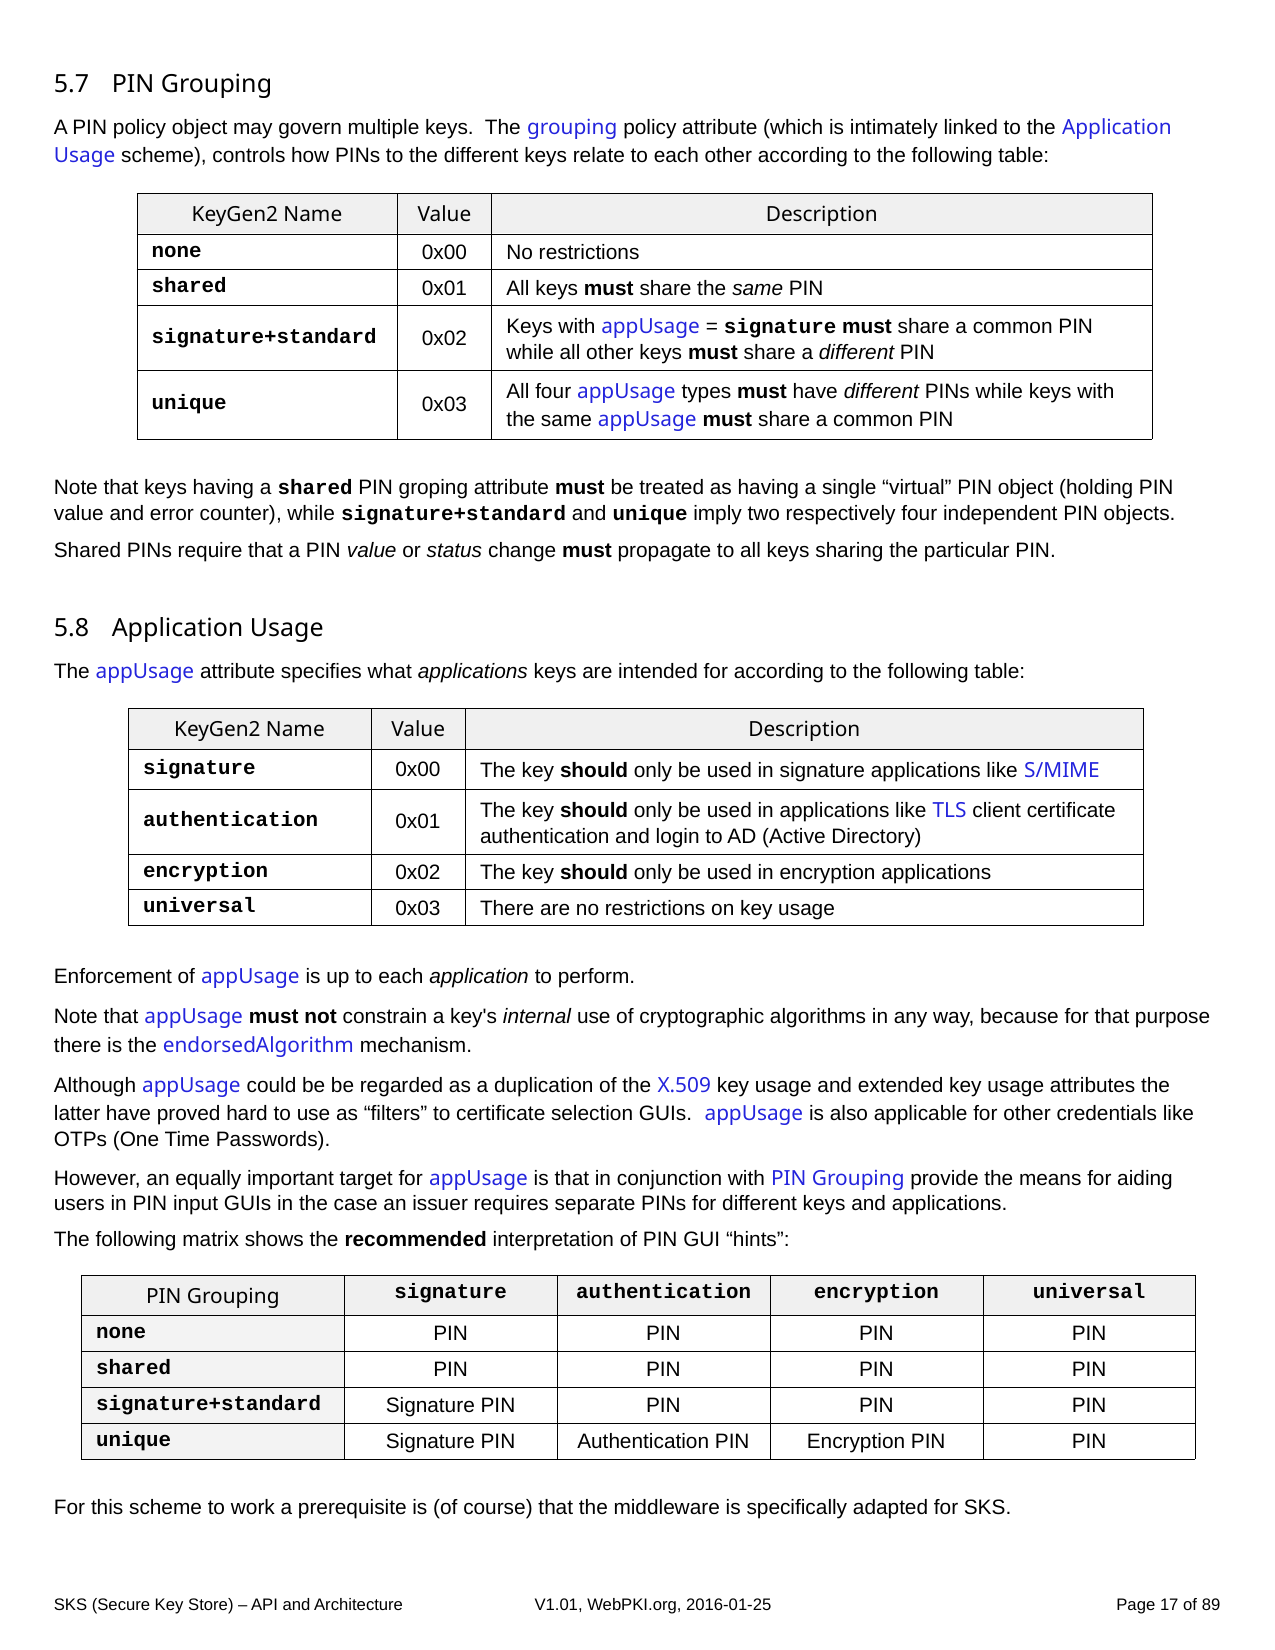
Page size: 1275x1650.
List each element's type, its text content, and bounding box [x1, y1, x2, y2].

table_cell unique [138, 371, 397, 439]
table_cell PIN [558, 1352, 770, 1387]
text The appUsage attribute specifies what applications keys are intended for according to the following table: [54, 656, 1221, 708]
table_cell signature+standard [82, 1388, 344, 1423]
table_header PIN Grouping [82, 1276, 344, 1315]
table_cell PIN [345, 1316, 557, 1351]
table_cell authentication [129, 790, 371, 853]
table_cell Authentication PIN [558, 1424, 770, 1459]
table_header KeyGen2 Name [138, 194, 397, 233]
subtitle Application Usage [54, 609, 1221, 643]
table_cell Signature PIN [345, 1388, 557, 1423]
table_cell No restrictions [492, 235, 1152, 269]
table_header universal [984, 1276, 1195, 1315]
table_cell PIN [558, 1316, 770, 1351]
table_cell PIN [558, 1388, 770, 1423]
table_cell PIN [984, 1424, 1195, 1459]
table_cell There are no restrictions on key usage [466, 890, 1143, 925]
table_cell none [82, 1316, 344, 1351]
table_cell All four appUsage types must have different PINs while keys with the same appUsage must share a common PIN [492, 371, 1152, 439]
text The following matrix shows the recommended interpretation of PIN GUI “hints”: [54, 1227, 1221, 1251]
text Enforcement of appUsage is up to each application to perform. [54, 961, 1221, 989]
table_cell PIN [771, 1388, 983, 1423]
table_header Value [372, 709, 465, 749]
table_cell 0x00 [398, 235, 491, 269]
table_cell encryption [129, 855, 371, 889]
table_cell signature+standard [138, 306, 397, 370]
table_cell 0x02 [372, 855, 465, 889]
table_header signature [345, 1276, 557, 1315]
table_cell shared [138, 270, 397, 305]
text However, an equally important target for appUsage is that in conjunction with PIN Grouping provide the means for aiding users in PIN input GUIs in the case an issuer requires separate PINs for different keys and applications. [54, 1163, 1221, 1215]
table_cell PIN [984, 1352, 1195, 1387]
table_cell The key should only be used in encryption applications [466, 855, 1143, 889]
table_cell 0x01 [372, 790, 465, 853]
table_header KeyGen2 Name [129, 709, 371, 749]
table_cell shared [82, 1352, 344, 1387]
table_cell 0x03 [398, 371, 491, 439]
table_cell All keys must share the same PIN [492, 270, 1152, 305]
table_header Value [398, 194, 491, 233]
text Note that keys having a shared PIN groping attribute must be treated as having a single “virtual” PIN object (holding PIN value and error counter), while signature+standard and unique imply two respectively four independent PIN objects. [54, 474, 1221, 526]
text A PIN policy object may govern multiple keys. The grouping policy attribute (which is intimately linked to the Application Usage scheme), controls how PINs to the different keys relate to each other according to the following table: [54, 112, 1221, 193]
table_cell 0x03 [372, 890, 465, 925]
table_cell PIN [771, 1352, 983, 1387]
text Shared PINs require that a PIN value or status change must propagate to all keys sharing the particular PIN. [54, 538, 1221, 562]
subtitle PIN Grouping [54, 66, 1221, 100]
table_header encryption [771, 1276, 983, 1315]
table_cell Keys with appUsage = signature must share a common PIN while all other keys must share a different PIN [492, 306, 1152, 370]
text For this scheme to work a prerequisite is (of course) that the middleware is specifically adapted for SKS. [54, 1495, 1221, 1519]
table_cell universal [129, 890, 371, 925]
table_cell The key should only be used in applications like TLS client certificate authentication and login to AD (Active Directory) [466, 790, 1143, 853]
table_cell 0x00 [372, 750, 465, 789]
text Although appUsage could be be regarded as a duplication of the X.509 key usage and extended key usage attributes the latter have proved hard to use as “filters” to certificate selection GUIs. appUsage is also applicable for other credentials like OTPs (One Time Passwords). [54, 1070, 1221, 1151]
table_cell Signature PIN [345, 1424, 557, 1459]
table_cell none [138, 235, 397, 269]
table_cell 0x01 [398, 270, 491, 305]
table_cell signature [129, 750, 371, 789]
table_cell PIN [984, 1388, 1195, 1423]
table_header Description [466, 709, 1143, 749]
table_cell Encryption PIN [771, 1424, 983, 1459]
table_cell 0x02 [398, 306, 491, 370]
table_cell PIN [984, 1316, 1195, 1351]
text Note that appUsage must not constrain a key's internal use of cryptographic algorithms in any way, because for that purpose there is the endorsedAlgorithm mechanism. [54, 1001, 1221, 1058]
table_cell PIN [771, 1316, 983, 1351]
table_cell PIN [345, 1352, 557, 1387]
table_cell The key should only be used in signature applications like S/MIME [466, 750, 1143, 789]
table_header authentication [558, 1276, 770, 1315]
table_cell unique [82, 1424, 344, 1459]
table_header Description [492, 194, 1152, 233]
